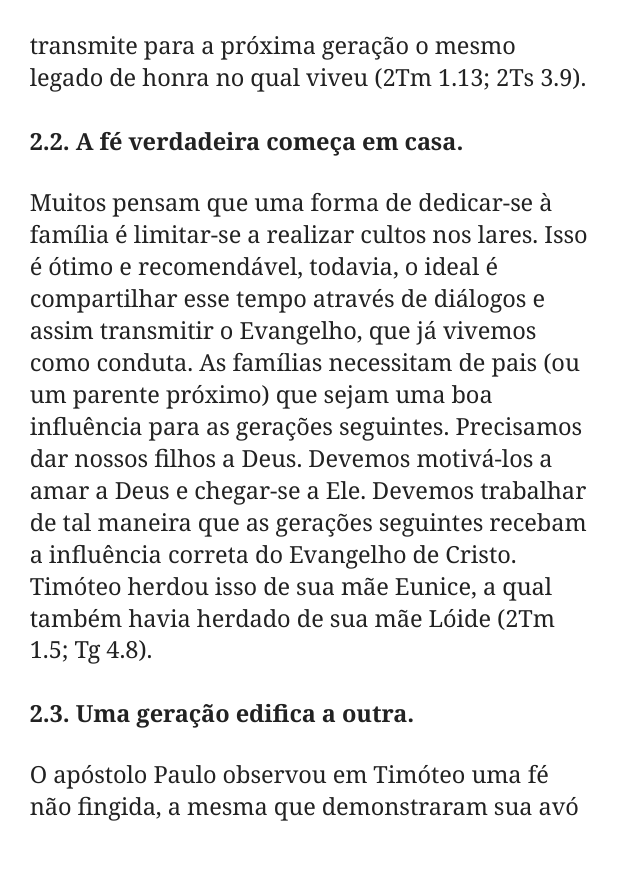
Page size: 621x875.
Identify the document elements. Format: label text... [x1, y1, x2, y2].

text 2.2. A fé verdadeira começa em casa. [29, 125, 591, 157]
text O apóstolo Paulo observou em Timóteo uma fé não fingida, a mesma que demonstraram sua avó [29, 758, 591, 822]
text transmite para a próxima geração o mesmo legado de honra no qual viveu (2Tm 1.13; 2Ts 3.9). [29, 29, 591, 93]
text Muitos pensam que uma forma de dedicar-se à família é limitar-se a realizar cultos nos lares. Isso é ótimo e recomendável, todavia, o ideal é compartilhar esse tempo através de diálogos e assim transmitir o Evangelho, que já vivemos como conduta. As famílias necessitam de pais (ou um parente próximo) que sejam uma boa influência para as gerações seguintes. Precisamos dar nossos filhos a Deus. Devemos motivá-los a amar a Deus e chegar-se a Ele. Devemos trabalhar de tal maneira que as gerações seguintes recebam a influência correta do Evangelho de Cristo. Timóteo herdou isso de sua mãe Eunice, a qual também havia herdado de sua mãe Lóide (2Tm 1.5; Tg 4.8). [29, 186, 591, 666]
text 2.3. Uma geração edifica a outra. [29, 698, 591, 730]
